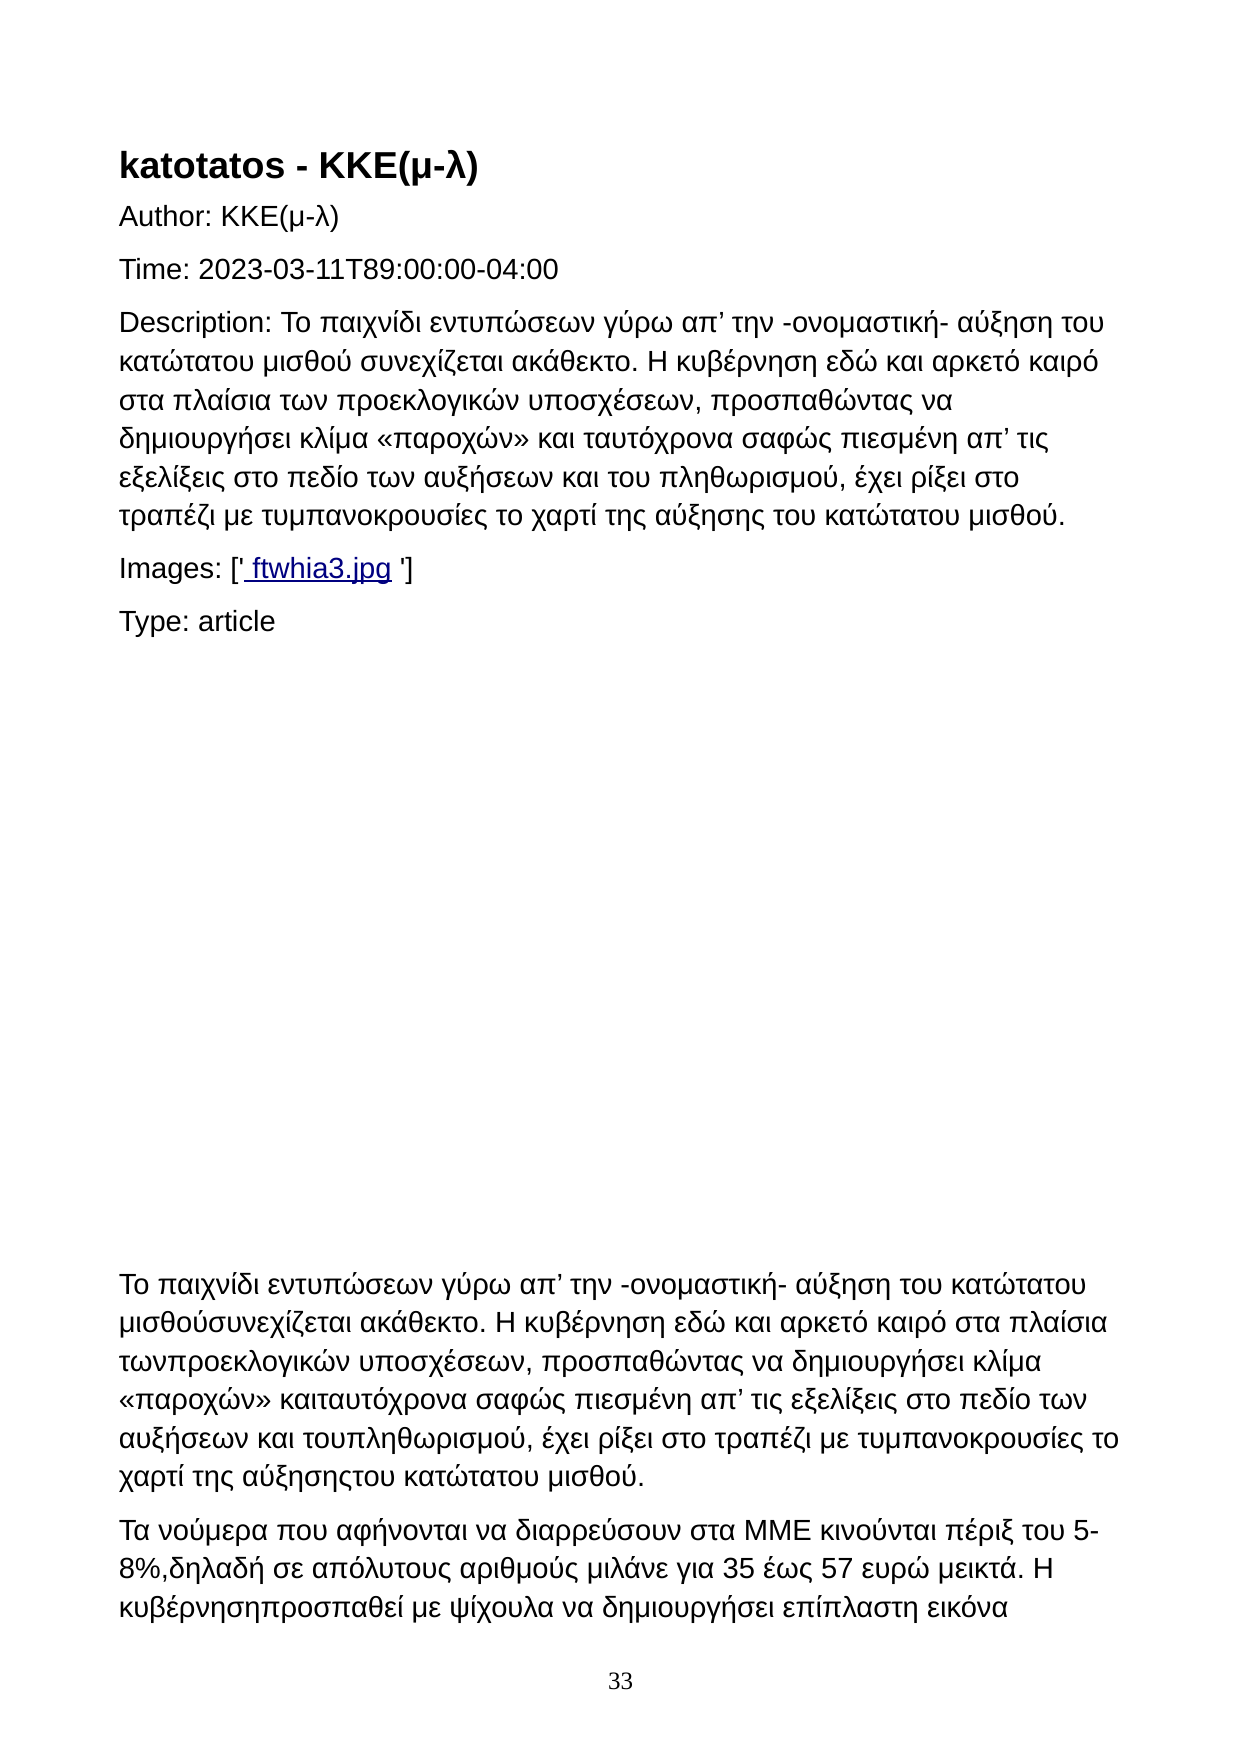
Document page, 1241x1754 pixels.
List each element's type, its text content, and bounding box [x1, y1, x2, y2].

text Τα νούμερα που αφήνονται να διαρρεύσουν στα ΜΜΕ κινούνται πέριξ του 5-8%,δηλαδή σε απόλυτους αριθμούς μιλάνε για 35 έως 57 ευρώ μεικτά. Η κυβέρνησηπροσπαθεί με ψίχουλα να δημιουργήσει επίπλαστη εικόνα [118, 1512, 1122, 1623]
text Type: article [118, 604, 1122, 638]
text Images: [' ftwhia3.jpg '] [118, 551, 1122, 585]
text Author: ΚΚΕ(μ-λ) [118, 199, 1122, 233]
text Το παιχνίδι εντυπώσεων γύρω απ’ την -ονομαστική- αύξηση του κατώτατου μισθούσυνεχίζεται ακάθεκτο. Η κυβέρνηση εδώ και αρκετό καιρό στα πλαίσια τωνπροεκλογικών υποσχέσεων, προσπαθώντας να δημιουργήσει κλίμα «παροχών» καιταυτόχρονα σαφώς πιεσμένη απ’ τις εξελίξεις στο πεδίο των αυξήσεων και τουπληθωρισμού, έχει ρίξει στο τραπέζι με τυμπανοκρουσίες το χαρτί της αύξησηςτου κατώτατου μισθού. [118, 1267, 1122, 1493]
text Time: 2023-03-11T89:00:00-04:00 [118, 252, 1122, 286]
subtitle katotatos - ΚΚΕ(μ-λ) [118, 143, 1122, 187]
text Description: Το παιχνίδι εντυπώσεων γύρω απ’ την -ονομαστική- αύξηση του κατώτατου μισθού συνεχίζεται ακάθεκτο. Η κυβέρνηση εδώ και αρκετό καιρό στα πλαίσια των προεκλογικών υποσχέσεων, προσπαθώντας να δημιουργήσει κλίμα «παροχών» και ταυτόχρονα σαφώς πιεσμένη απ’ τις εξελίξεις στο πεδίο των αυξήσεων και του πληθωρισμού, έχει ρίξει στο τραπέζι με τυμπανοκρουσίες το χαρτί της αύξησης του κατώτατου μισθού. [118, 305, 1122, 532]
